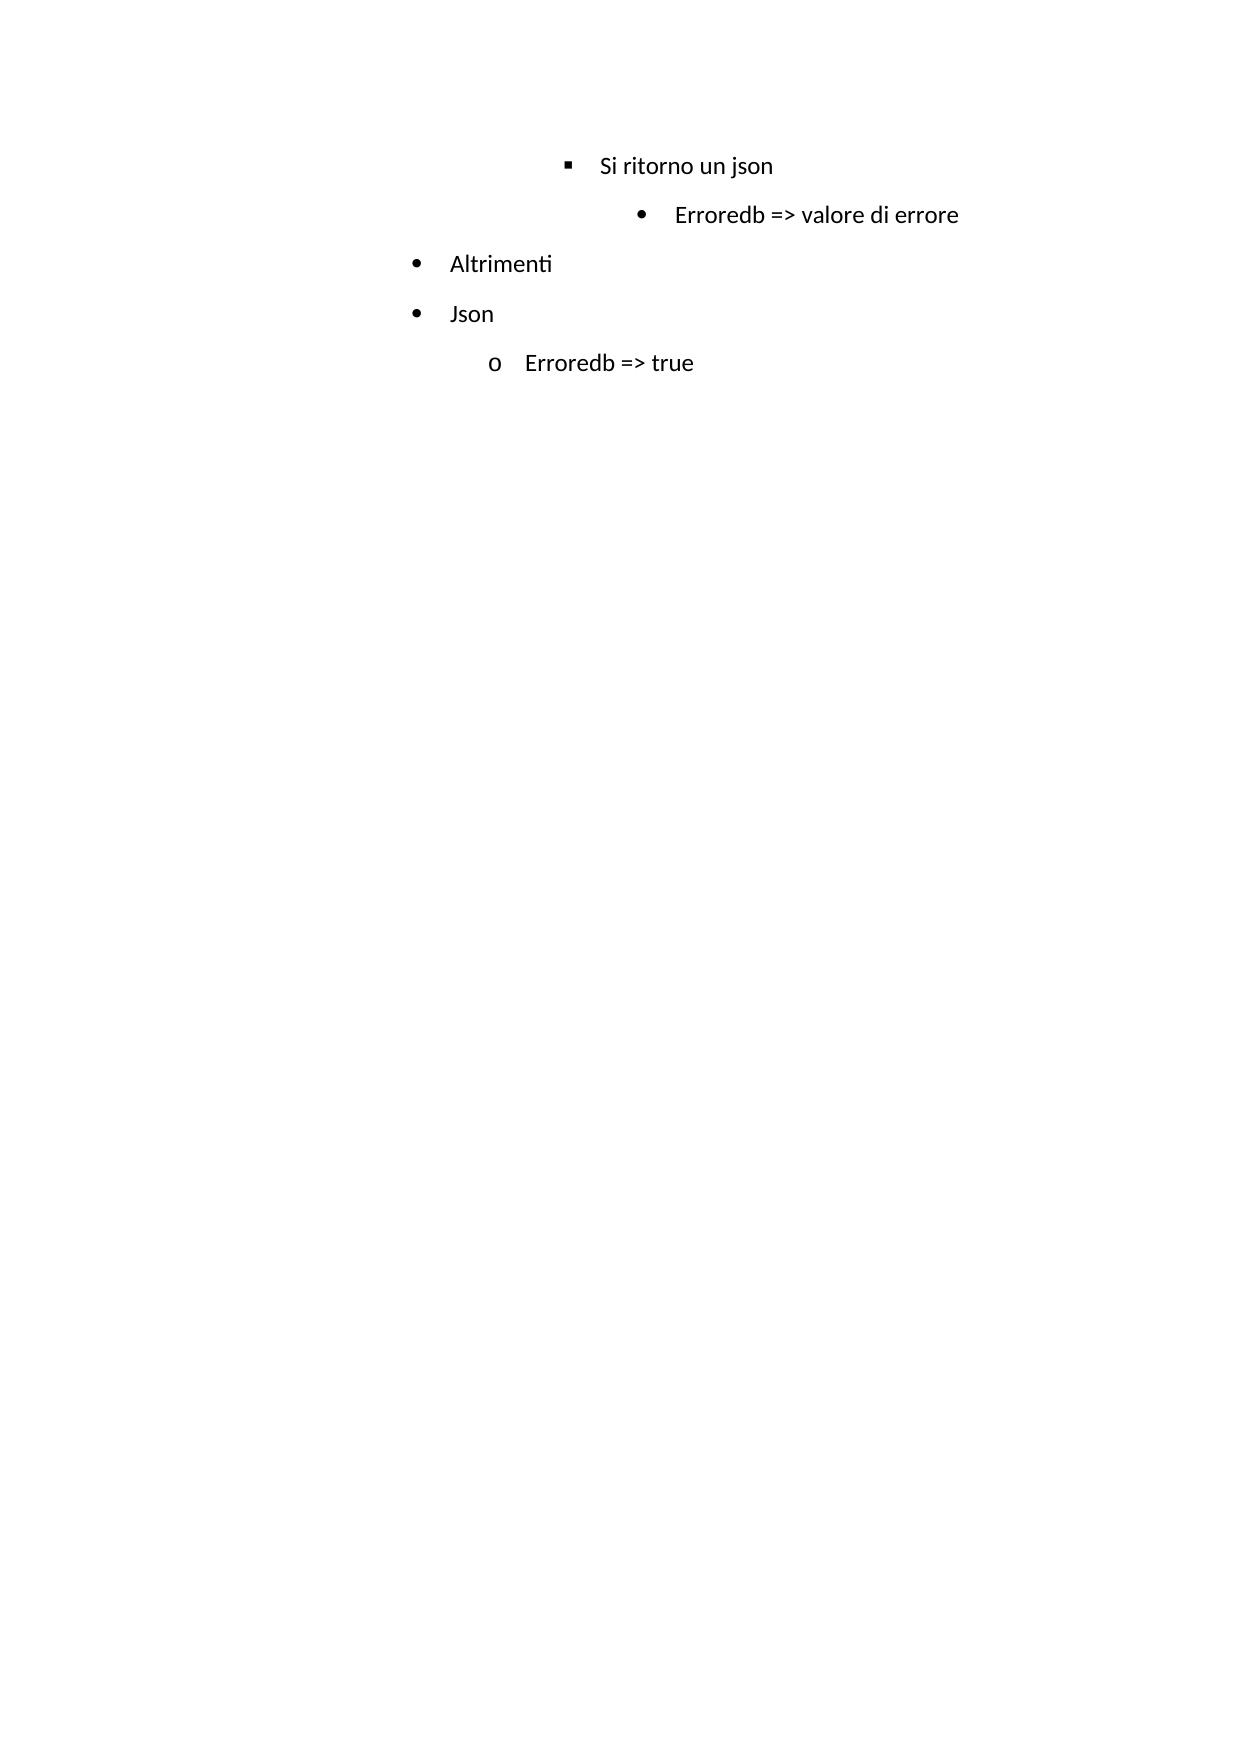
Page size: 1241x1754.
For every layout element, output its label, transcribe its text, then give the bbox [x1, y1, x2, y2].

list Json [412, 298, 1090, 328]
list Erroredb => true [487, 347, 1090, 379]
list Altrimenti [412, 248, 1090, 279]
list Si ritorno un json [562, 150, 1090, 181]
list Erroredb => valore di errore [637, 199, 1090, 230]
